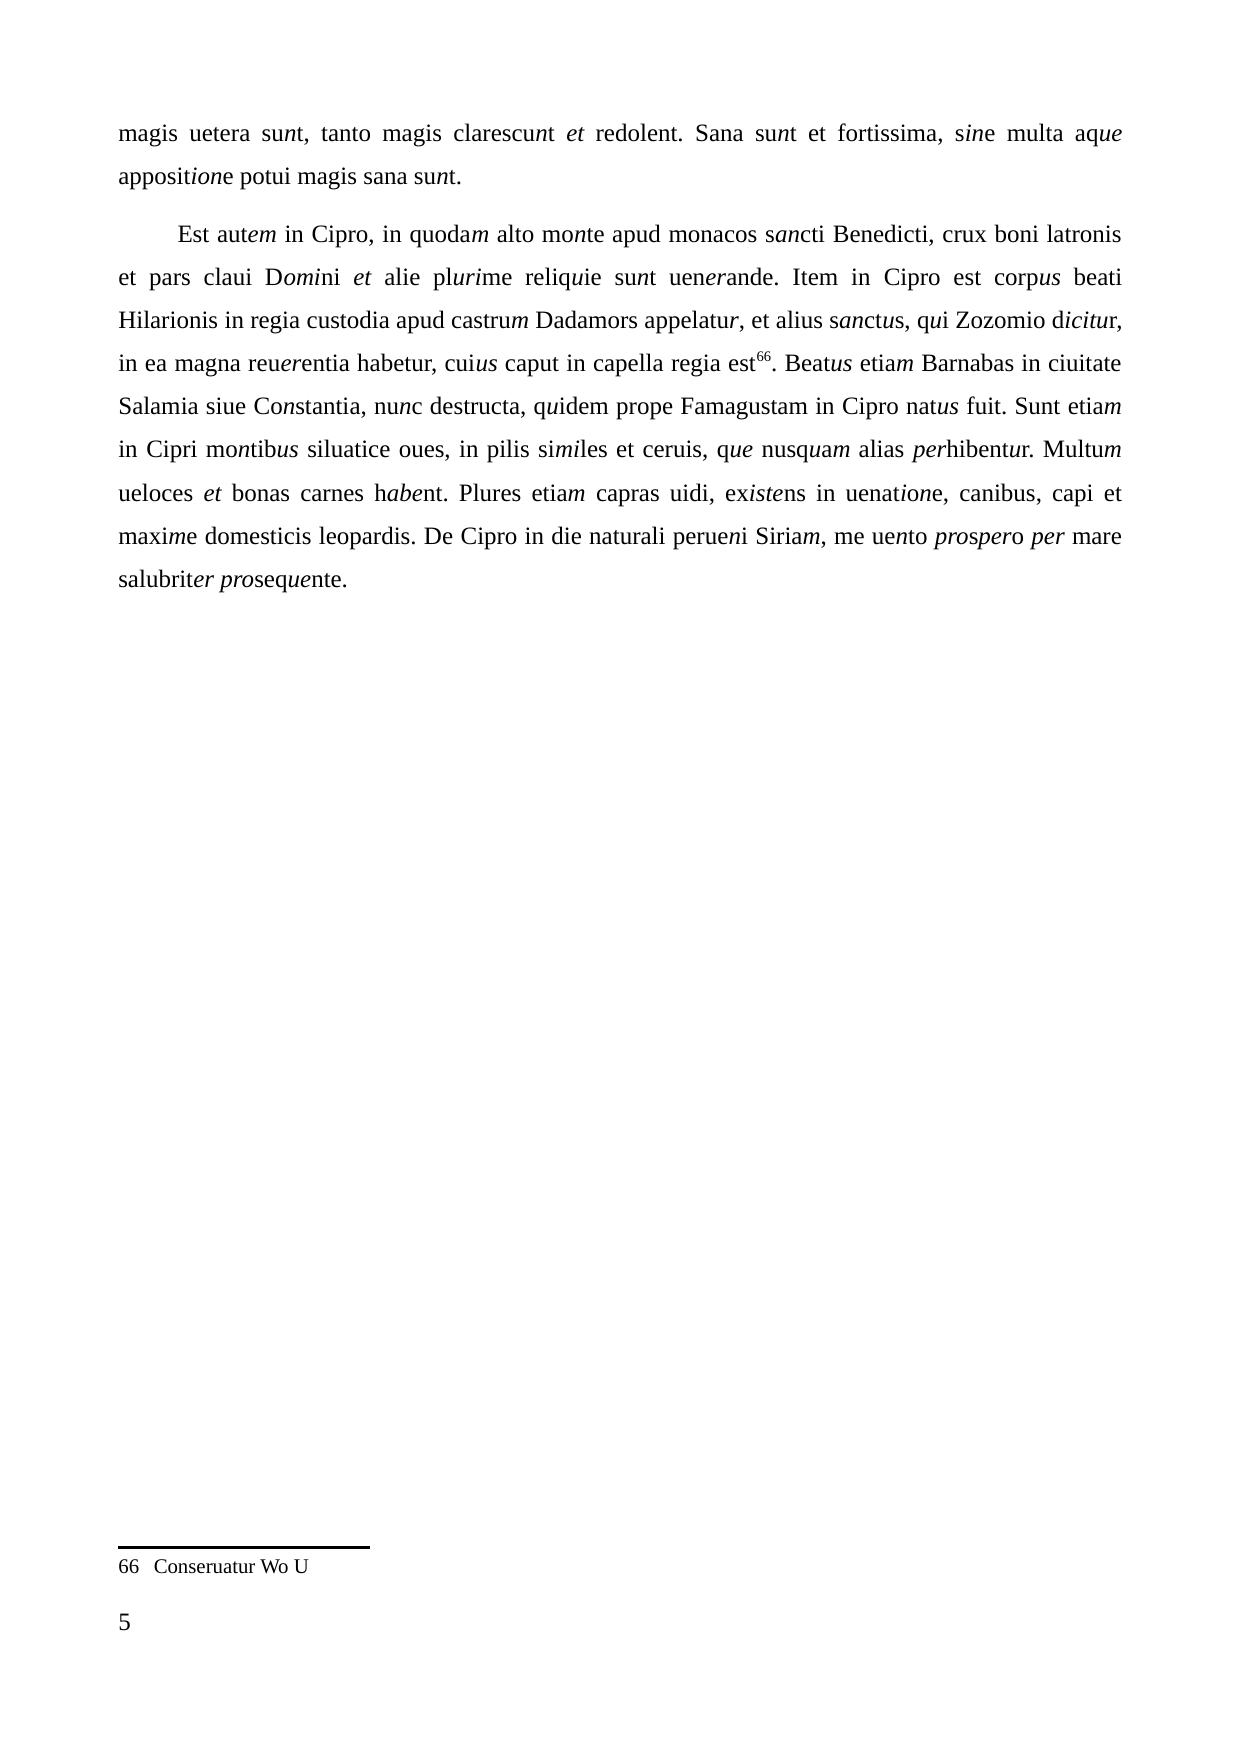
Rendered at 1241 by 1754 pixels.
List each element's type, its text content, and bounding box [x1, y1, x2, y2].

text Conseruatur Wo U [118, 1553, 1122, 1578]
text Inde processi uersus CiprusCiprum. Hec insula uini et olei ferax est, unde et sponsa quam et sponsum sapiens uineis Engaddi uoluit comparari. Hee uinee sunt in CiprusCipro prope ciuitatem Minosen et hodie Engaddia ab incolis uocatur. Vina CiprusCipri crescunt rubea, sed post annum albescunt et quanto magis uetera sunt, tanto magis clarescunt et redolent. Sana sunt et fortissima, sine multa aque appositione potui magis sana sunt. [118, 118, 1122, 190]
text Est autem in Cipro, in quodam alto monte apud monacos sancti Benedicti, crux boni latronis et pars claui Domini et alie plurime reliquie sunt uenerande. Item in CiprusCipro est corpus beati Hilarionis in regia custodia apud castrum Dadamors appelatur, et alius sanctus, qui Zozomio dicitur, in ea magna reuerentia habetur, cuius caput in capella regia est. Beatus etiam BarnabasBarnabas in ciuitate SalamiaSalamia siue Constantia, nunc destructa, quidem prope FamagustaFamagustam in CiprusCipro natus fuit. Sunt etiam in CiprusCipri montibus siluatice oues, in pilis similes et ceruis, que nusquam alias perhibentur. Multum ueloces et bonas carnes habent. Plures etiam capras uidi, existens in uenatione, canibus, capi et maxime domesticis leopardis. De CiprusCipro in die naturali perueni SiriaSiriam, me uento prospero per mare salubriter prosequente. [118, 219, 1122, 593]
